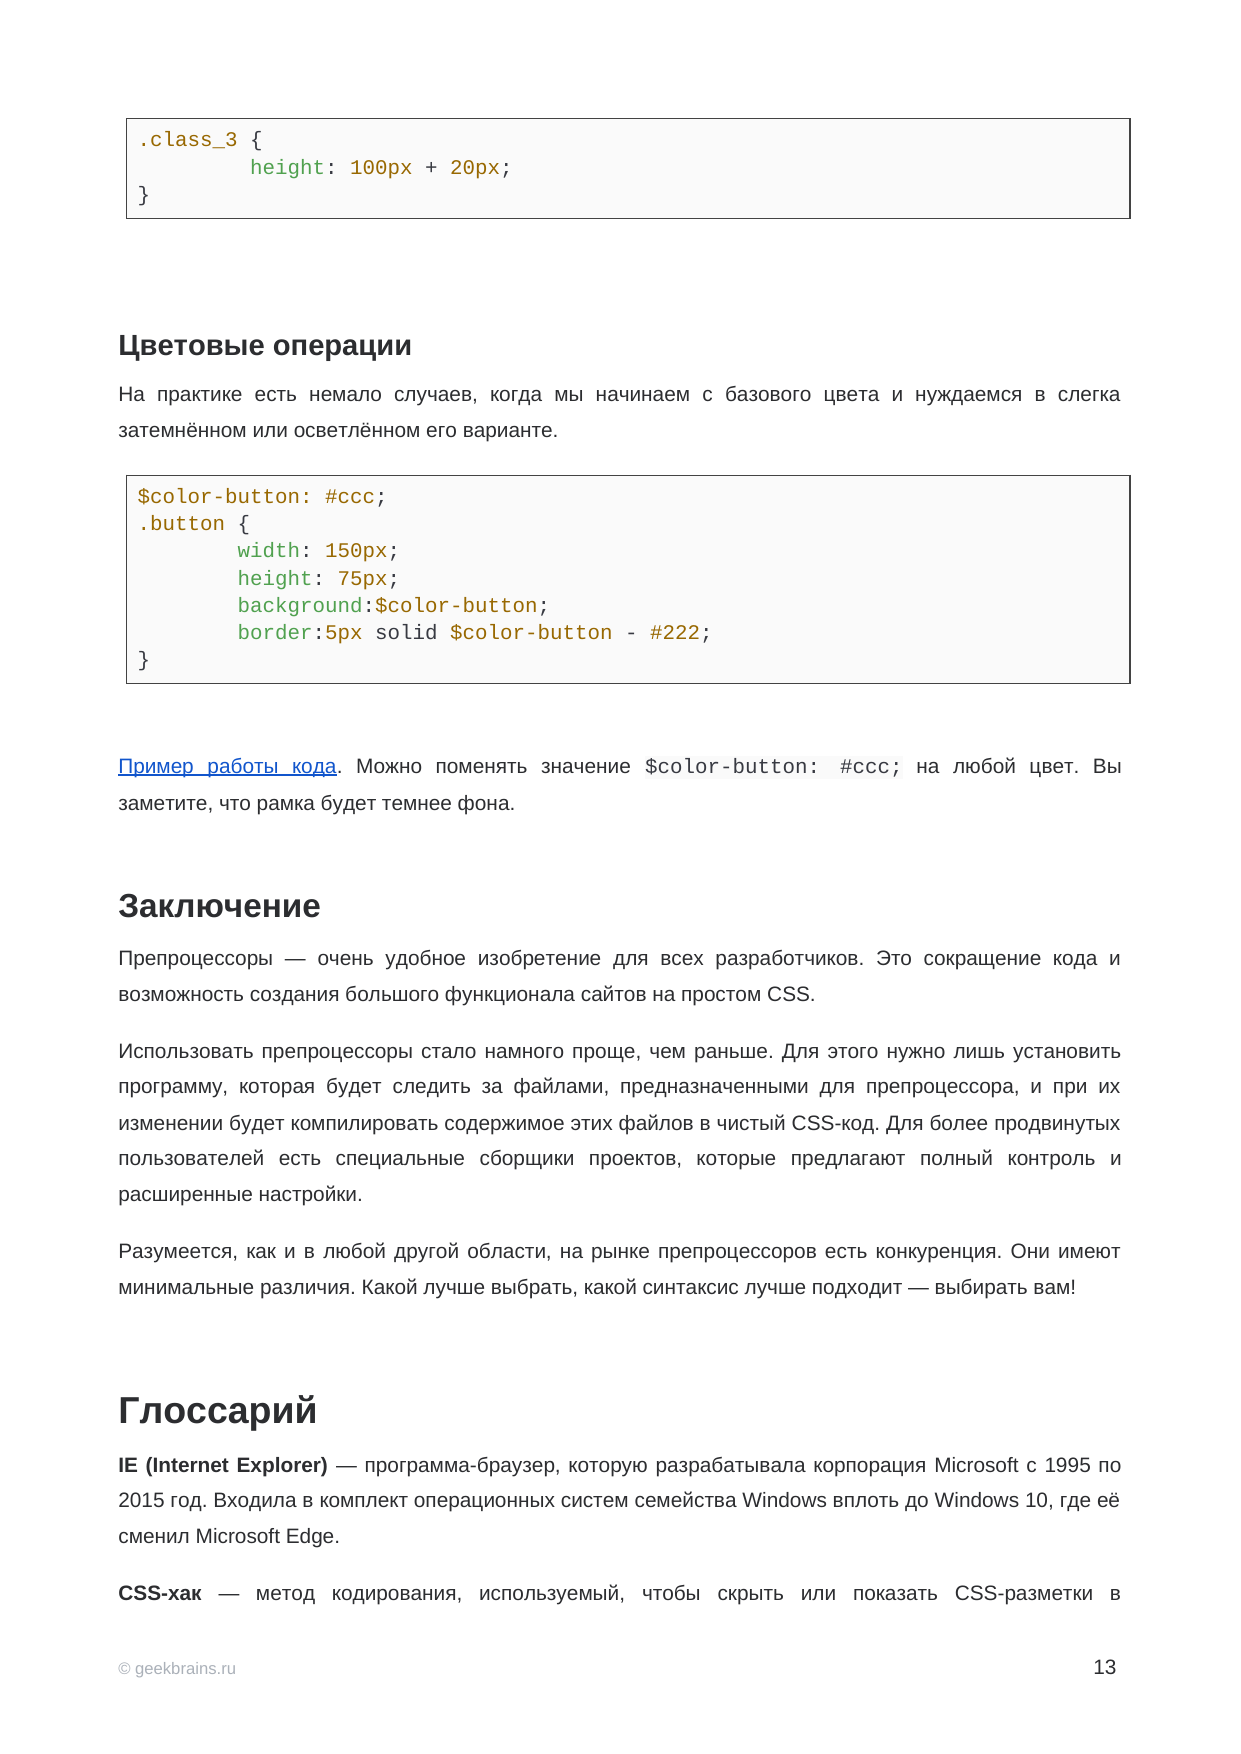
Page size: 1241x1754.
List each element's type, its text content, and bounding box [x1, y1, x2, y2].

text Использовать препроцессоры стало намного проще, чем раньше. Для этого нужно лишь установить программу, которая будет следить за файлами, предназначенными для препроцессора, и при их изменении будет компилировать содержимое этих файлов в чистый CSS-код. Для более продвинутых пользователей есть специальные сборщики проектов, которые предлагают полный контроль и расширенные настройки. [118, 1038, 1122, 1206]
text CSS-хак — метод кодирования, используемый, чтобы скрыть или показать CSS-разметки в [118, 1581, 1122, 1605]
text Разумеется, как и в любой другой области, на рынке препроцессоров есть конкуренция. Они имеют минимальные различия. Какой лучше выбрать, какой синтаксис лучше подходит — выбирать вам! [118, 1239, 1122, 1299]
text Пример работы кода. Можно поменять значение $color-button: #ccc; на любой цвет. Вы заметите, что рамка будет темнее фона. [118, 753, 1122, 815]
table_header $color-button: #ccc; .button { width: 150px; height: 75px; background:$color-button; border:5px solid $color-button - #222; } [127, 476, 1129, 683]
table_header .class_3 { height: 100px + 20px; } [127, 119, 1129, 218]
subtitle Глоссарий [118, 1388, 1122, 1432]
text На практике есть немало случаев, когда мы начинаем с базового цвета и нуждаемся в слегка затемнённом или осветлённом его варианте. [118, 382, 1122, 442]
subtitle Заключение [118, 886, 1122, 925]
text Препроцессоры — очень удобное изобретение для всех разработчиков. Это сокращение кода и возможность создания большого функционала сайтов на простом CSS. [118, 946, 1122, 1006]
subtitle Цветовые операции [118, 327, 1122, 361]
text IE (Internet Explorer) — программа-браузер, которую разрабатывала корпорация Microsoft с 1995 по 2015 год. Входила в комплект операционных систем семейства Windows вплоть до Windows 10, где её сменил Microsoft Edge. [118, 1452, 1122, 1548]
